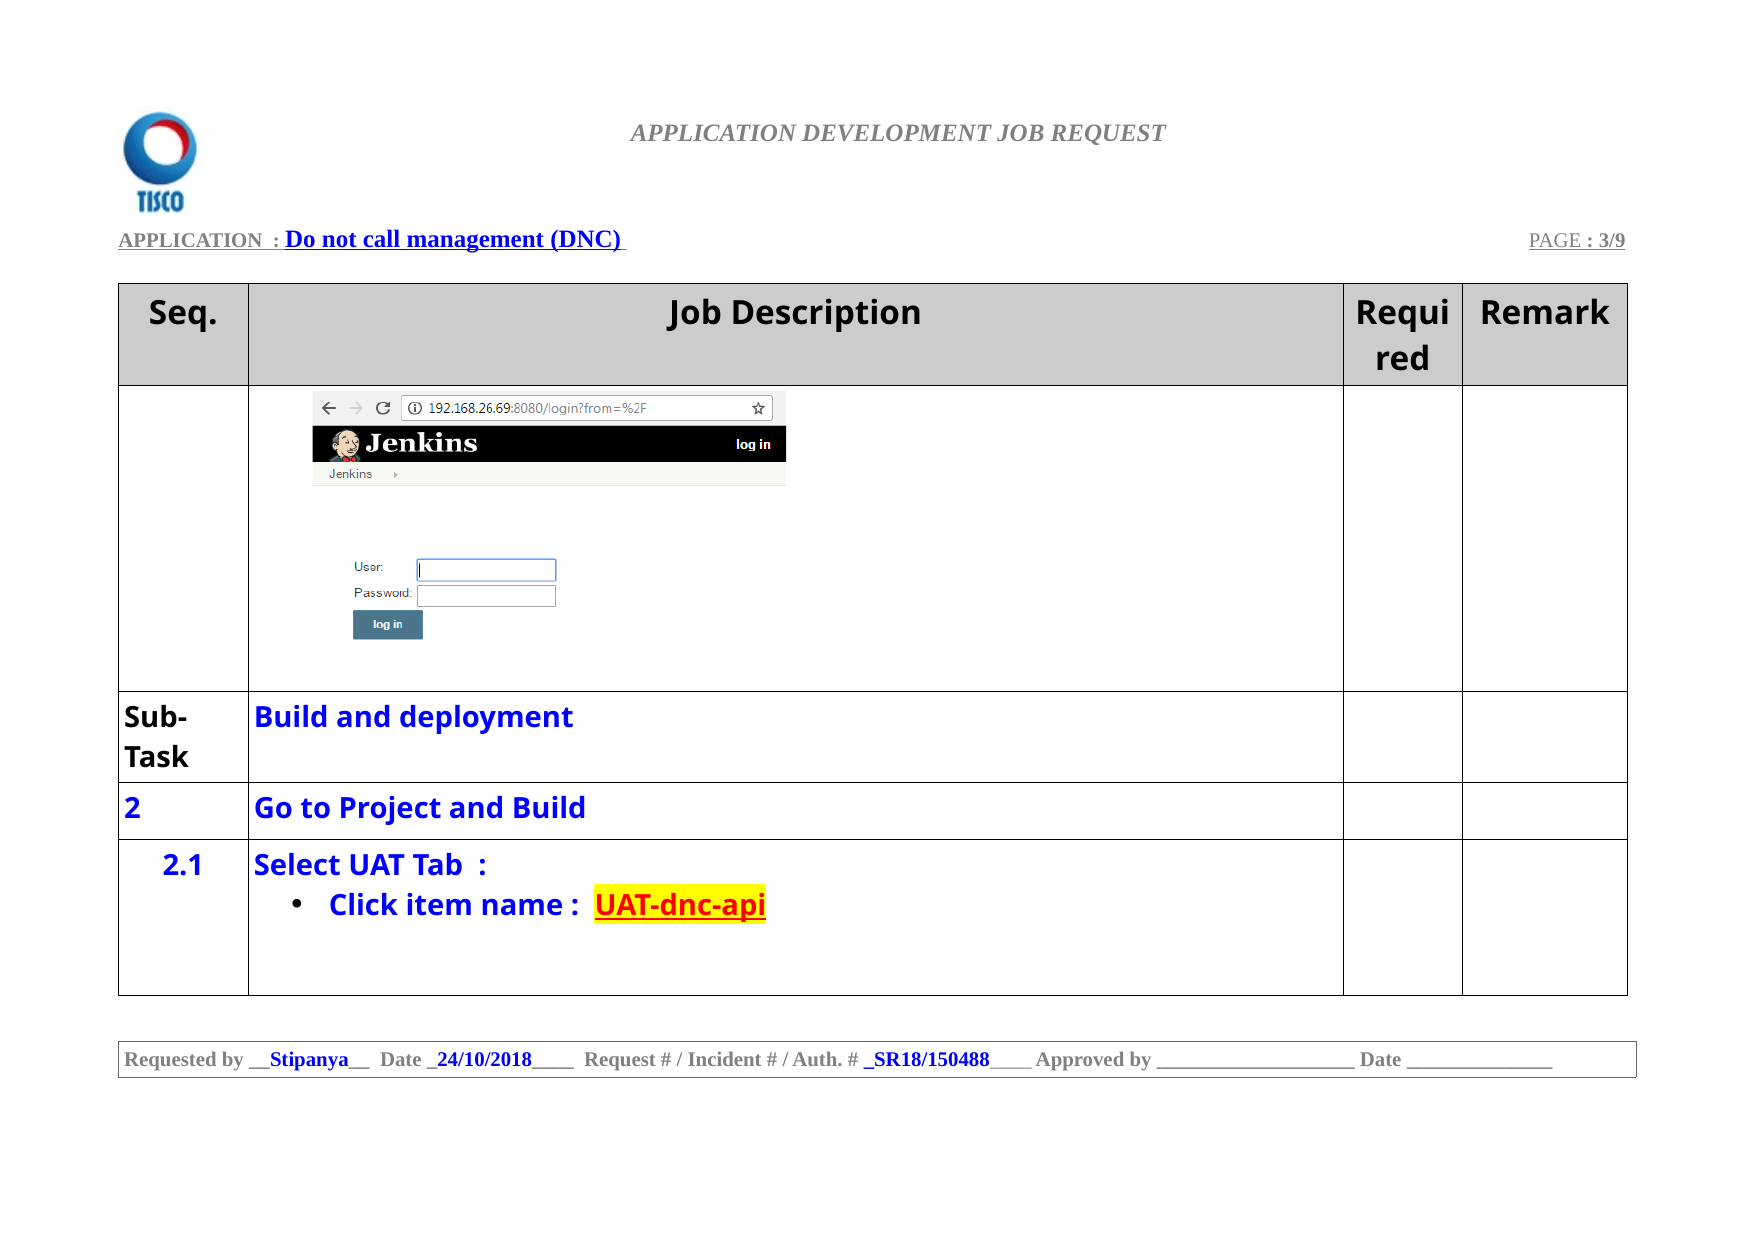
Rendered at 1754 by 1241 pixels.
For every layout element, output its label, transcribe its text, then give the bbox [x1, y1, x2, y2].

table_cell [1344, 692, 1462, 782]
table_cell Select UAT Tab : Click item name : UAT-dnc-api C [249, 840, 1343, 995]
table_cell [1463, 692, 1627, 782]
table_cell [1344, 783, 1462, 839]
table_cell Sub-Task [119, 692, 248, 782]
table_cell [1463, 783, 1627, 839]
table_header Job Description [249, 284, 1343, 385]
table_cell Build and deployment [249, 692, 1343, 782]
table_cell [1344, 386, 1462, 691]
table_header Required [1344, 284, 1462, 385]
picture [312, 391, 787, 651]
table_cell 2.1 [119, 840, 248, 995]
table_cell 2 [119, 783, 248, 839]
table_cell [1463, 840, 1627, 995]
table_cell [249, 386, 1343, 691]
table_header Seq. [119, 284, 248, 385]
table_cell [1344, 840, 1462, 995]
picture [116, 106, 203, 216]
table_header Remark [1463, 284, 1627, 385]
table_cell Go to Project and Build [249, 783, 1343, 839]
table_cell [119, 386, 248, 691]
table_cell [1463, 386, 1627, 691]
